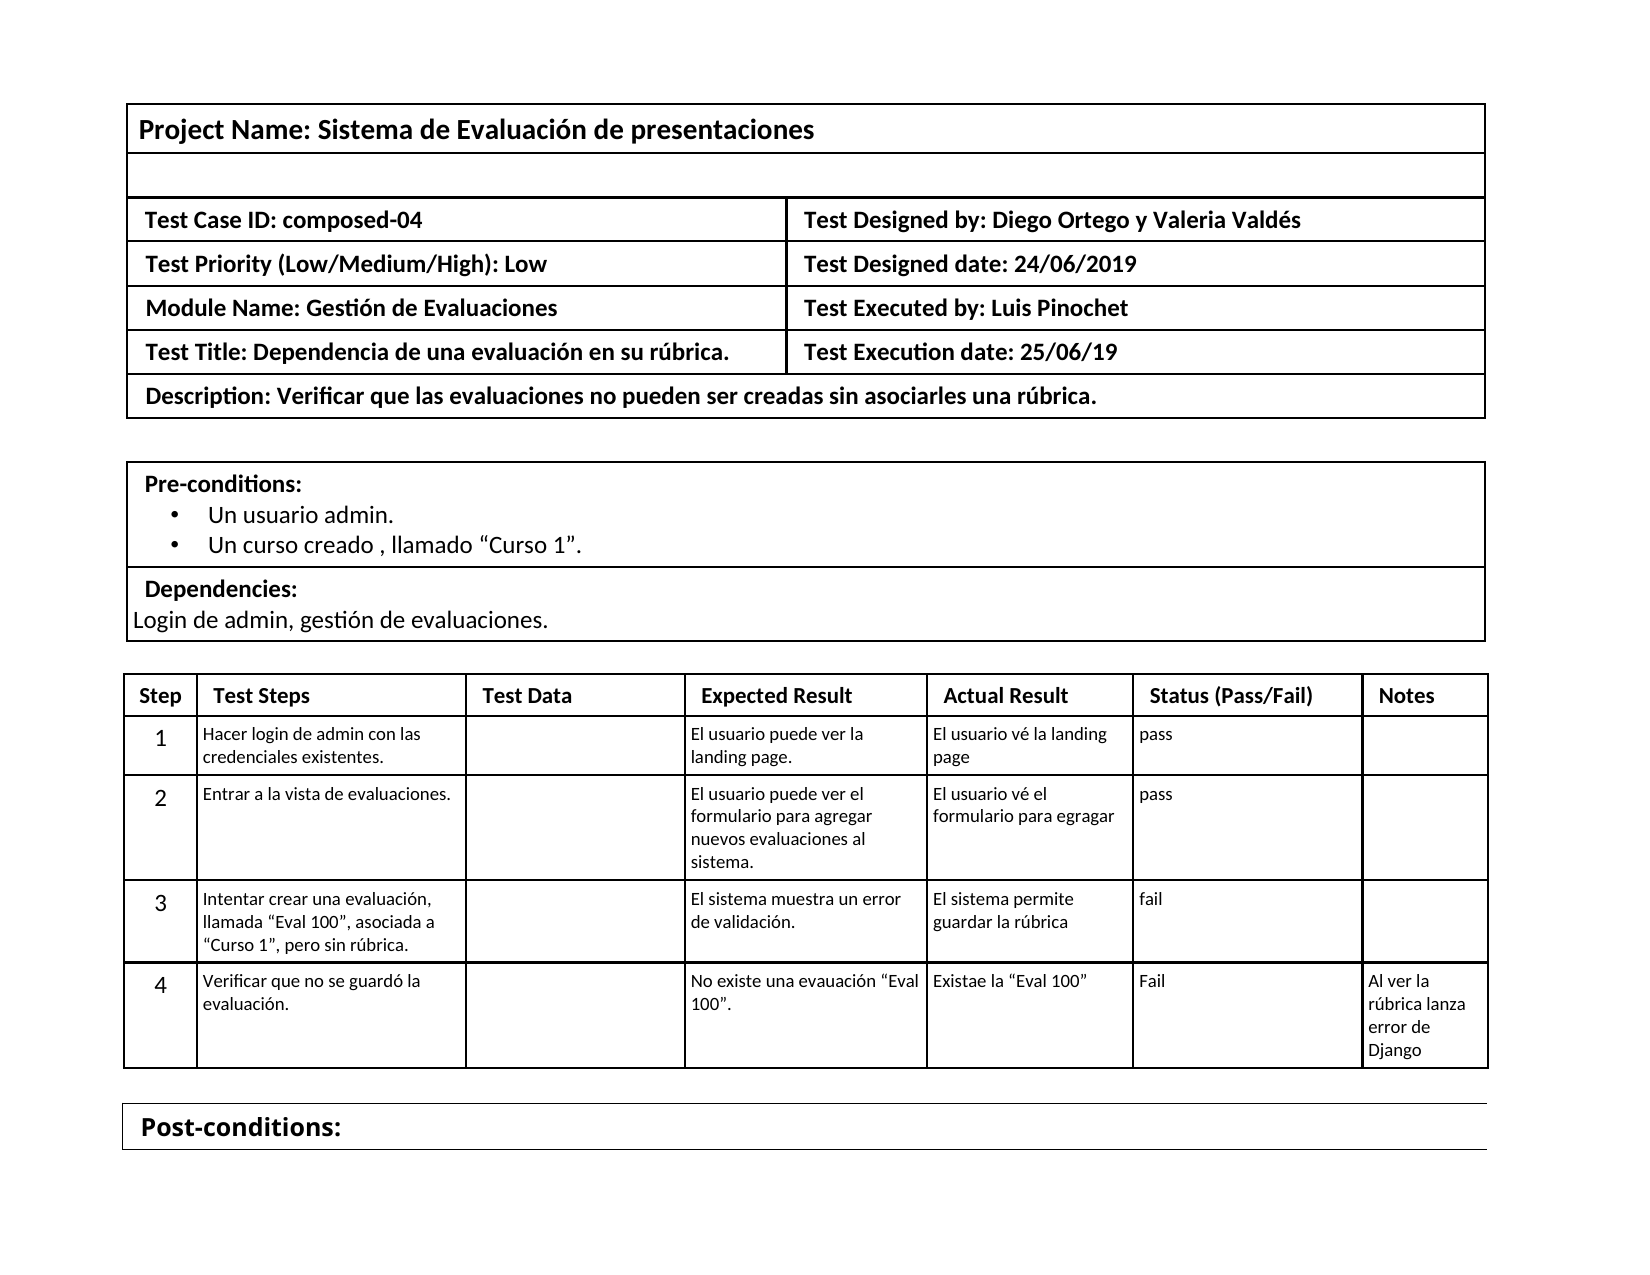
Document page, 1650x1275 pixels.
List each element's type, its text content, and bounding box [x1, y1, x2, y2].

table_cell Test Designed date: 24/06/2019 [788, 242, 1484, 284]
table_cell Pre-conditions: Un usuario admin. Un curso creado , llamado “Curso 1”. [128, 463, 1484, 566]
table_cell Fail [1134, 964, 1361, 1067]
table_header Expected Result [686, 675, 926, 714]
table_cell Entrar a la vista de evaluaciones. [198, 776, 465, 879]
table_header Step [125, 675, 196, 714]
table_cell fail [1134, 881, 1361, 961]
table_cell Existae la “Eval 100” [928, 964, 1132, 1067]
table_cell El usuario vé la landing page [928, 717, 1132, 774]
table_cell Al ver la rúbrica lanza error de Django [1364, 964, 1487, 1067]
table_cell [467, 776, 684, 879]
table_header Test Data [467, 675, 684, 714]
table_cell Hacer login de admin con las credenciales existentes. [198, 717, 465, 774]
table_cell Description: Verificar que las evaluaciones no pueden ser creadas sin asociarles una rúbrica. [128, 375, 1484, 417]
table_cell El sistema permite guardar la rúbrica [928, 881, 1132, 961]
table_cell Test Priority (Low/Medium/High): Low [128, 242, 785, 284]
table_cell [1364, 776, 1487, 879]
table_cell Test Executed by: Luis Pinochet [788, 287, 1484, 328]
table_header Project Name: Sistema de Evaluación de presentaciones [128, 105, 1484, 152]
table_cell No existe una evauación “Eval 100”. [686, 964, 926, 1067]
table_cell [127, 419, 1485, 461]
table_header Actual Result [928, 675, 1132, 714]
table_header Test Steps [198, 675, 465, 714]
table_cell El usuario vé el formulario para egragar [928, 776, 1132, 879]
table_cell Module Name: Gestión de Evaluaciones [128, 287, 785, 328]
table_cell [1364, 717, 1487, 774]
table_cell Test Case ID: composed-04 [128, 199, 785, 240]
table_header Status (Pass/Fail) [1134, 675, 1361, 714]
table_cell 3 [125, 881, 196, 961]
table_cell Intentar crear una evaluación, llamada “Eval 100”, asociada a “Curso 1”, pero sin rúbrica. [198, 881, 465, 961]
table_cell [1364, 881, 1487, 961]
table_cell Test Execution date: 25/06/19 [788, 331, 1484, 373]
table_cell El usuario puede ver la landing page. [686, 717, 926, 774]
table_cell Test Designed by: Diego Ortego y Valeria Valdés [788, 199, 1484, 240]
table_cell [467, 717, 684, 774]
table_cell Verificar que no se guardó la evaluación. [198, 964, 465, 1067]
table_cell 1 [125, 717, 196, 774]
table_cell 2 [125, 776, 196, 879]
table_cell pass [1134, 776, 1361, 879]
table_header Notes [1364, 675, 1487, 714]
table_cell [467, 881, 684, 961]
table_cell pass [1134, 717, 1361, 774]
table_cell Dependencies: Login de admin, gestión de evaluaciones. [128, 568, 1484, 640]
table_cell Test Title: Dependencia de una evaluación en su rúbrica. [128, 331, 785, 373]
table_cell 4 [125, 964, 196, 1067]
table_cell El sistema muestra un error de validación. [686, 881, 926, 961]
table_cell El usuario puede ver el formulario para agregar nuevos evaluaciones al sistema. [686, 776, 926, 879]
table_cell [467, 964, 684, 1067]
table_cell [128, 154, 1484, 196]
table_header Post-conditions: [123, 1104, 1487, 1149]
